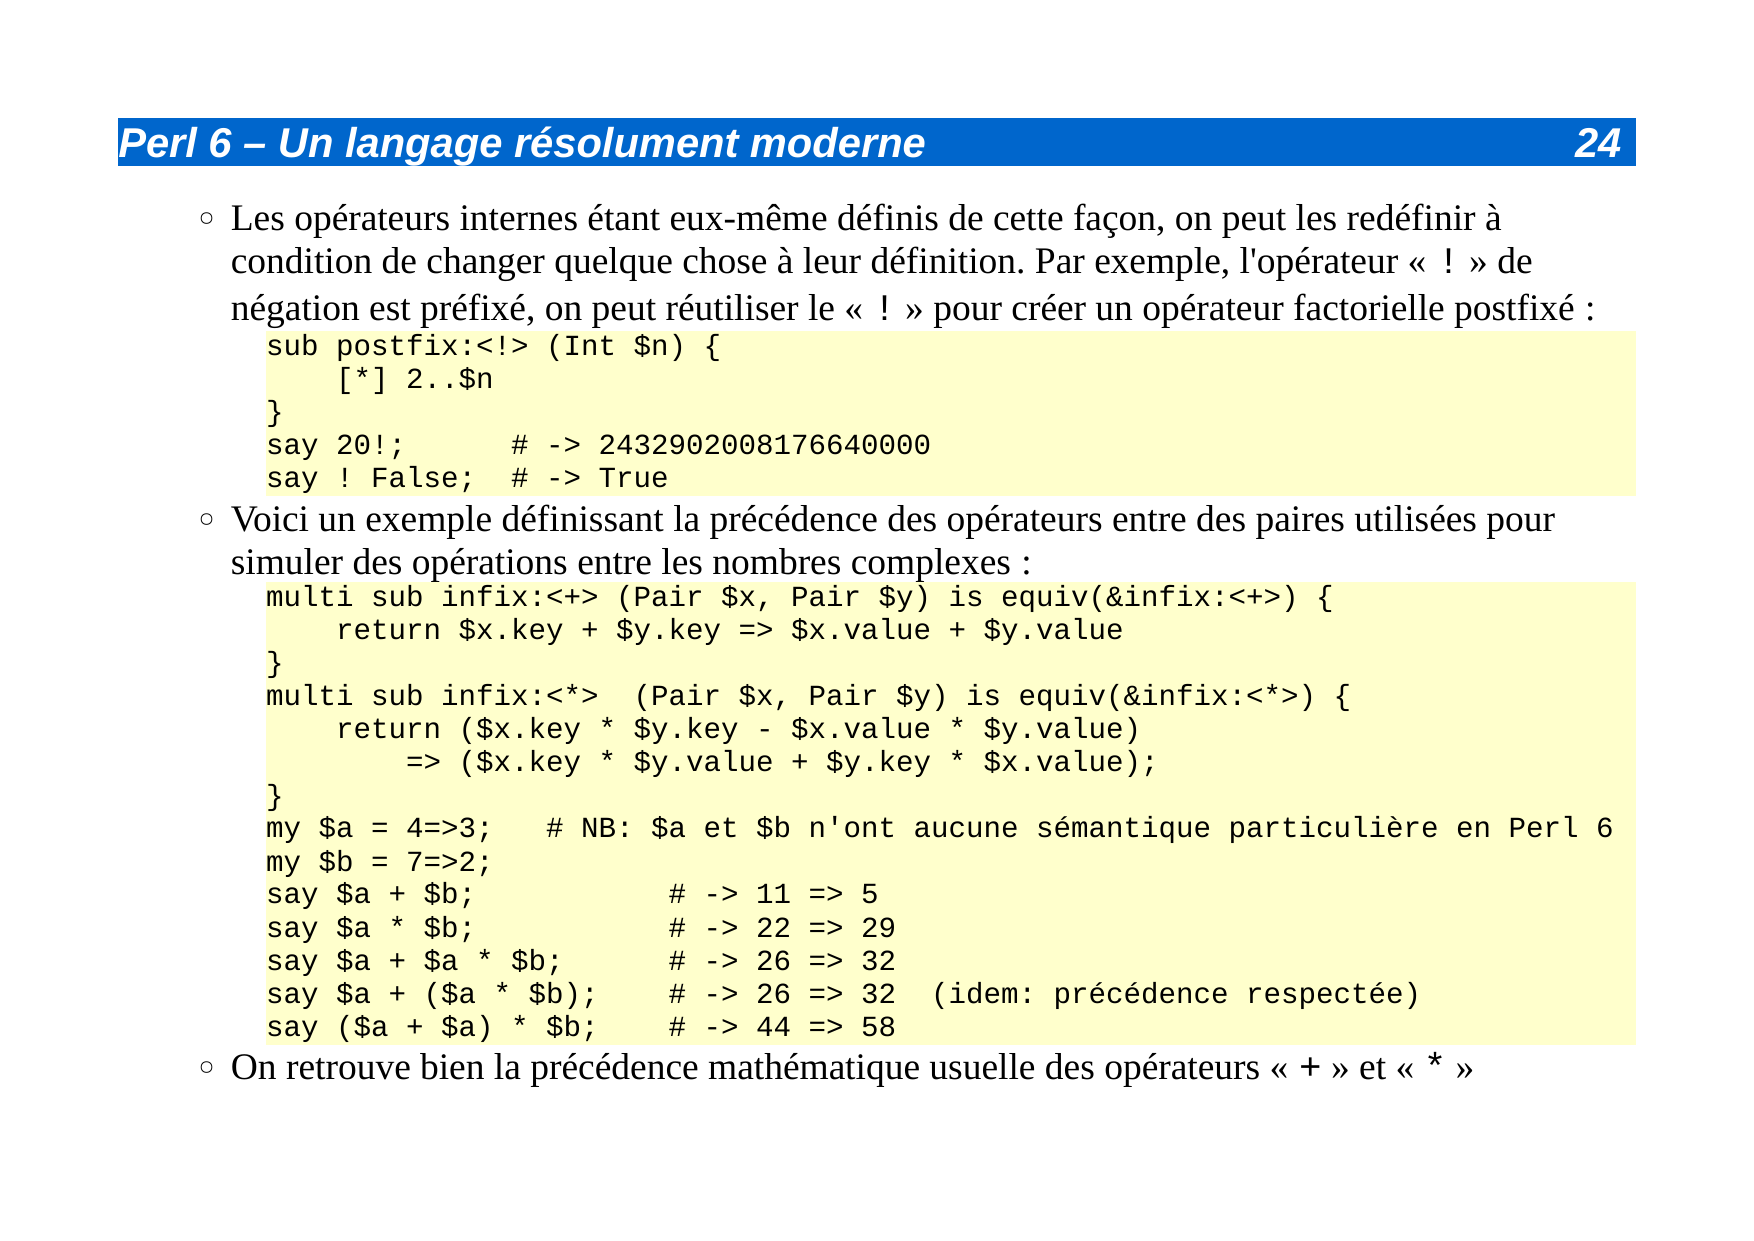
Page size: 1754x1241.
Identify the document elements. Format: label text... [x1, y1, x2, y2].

list Voici un exemple définissant la précédence des opérateurs entre des paires utilisées pour simuler des opérations entre les nombres complexes : [193, 496, 1636, 582]
list say $a + $b; # -> 11 => 5 [266, 880, 1636, 913]
list return $x.key + $y.key => $x.value + $y.value [266, 616, 1636, 648]
list multi sub infix:<+> (Pair $x, Pair $y) is equiv(&infix:<+>) { [266, 582, 1636, 616]
list say $a + $a * $b; # -> 26 => 32 [266, 946, 1636, 979]
list say ($a + $a) * $b; # -> 44 => 58 [266, 1012, 1636, 1045]
list => ($x.key * $y.value + $y.key * $x.value); [266, 748, 1636, 781]
list say $a * $b; # -> 22 => 29 [266, 913, 1636, 946]
list } [266, 397, 1636, 430]
list Les opérateurs internes étant eux-même définis de cette façon, on peut les redéfinir à condition de changer quelque chose à leur définition. Par exemple, l'opérateur « ! » de négation est préfixé, on peut réutiliser le « ! » pour créer un opérateur factorielle postfixé : [193, 196, 1636, 331]
list multi sub infix:<*> (Pair $x, Pair $y) is equiv(&infix:<*>) { [266, 682, 1636, 714]
list say ! False; # -> True [266, 463, 1636, 496]
list my $a = 4=>3; # NB: $a et $b n'ont aucune sémantique particulière en Perl 6 [266, 814, 1636, 847]
list my $b = 7=>2; [266, 847, 1636, 880]
list say 20!; # -> 2432902008176640000 [266, 430, 1636, 463]
list } [266, 648, 1636, 682]
list } [266, 781, 1636, 814]
list say $a + ($a * $b); # -> 26 => 32 (idem: précédence respectée) [266, 979, 1636, 1012]
list On retrouve bien la précédence mathématique usuelle des opérateurs « + » et « * » [193, 1045, 1636, 1091]
list return ($x.key * $y.key - $x.value * $y.value) [266, 714, 1636, 748]
list [*] 2..$n [266, 364, 1636, 397]
list sub postfix:<!> (Int $n) { [266, 331, 1636, 364]
